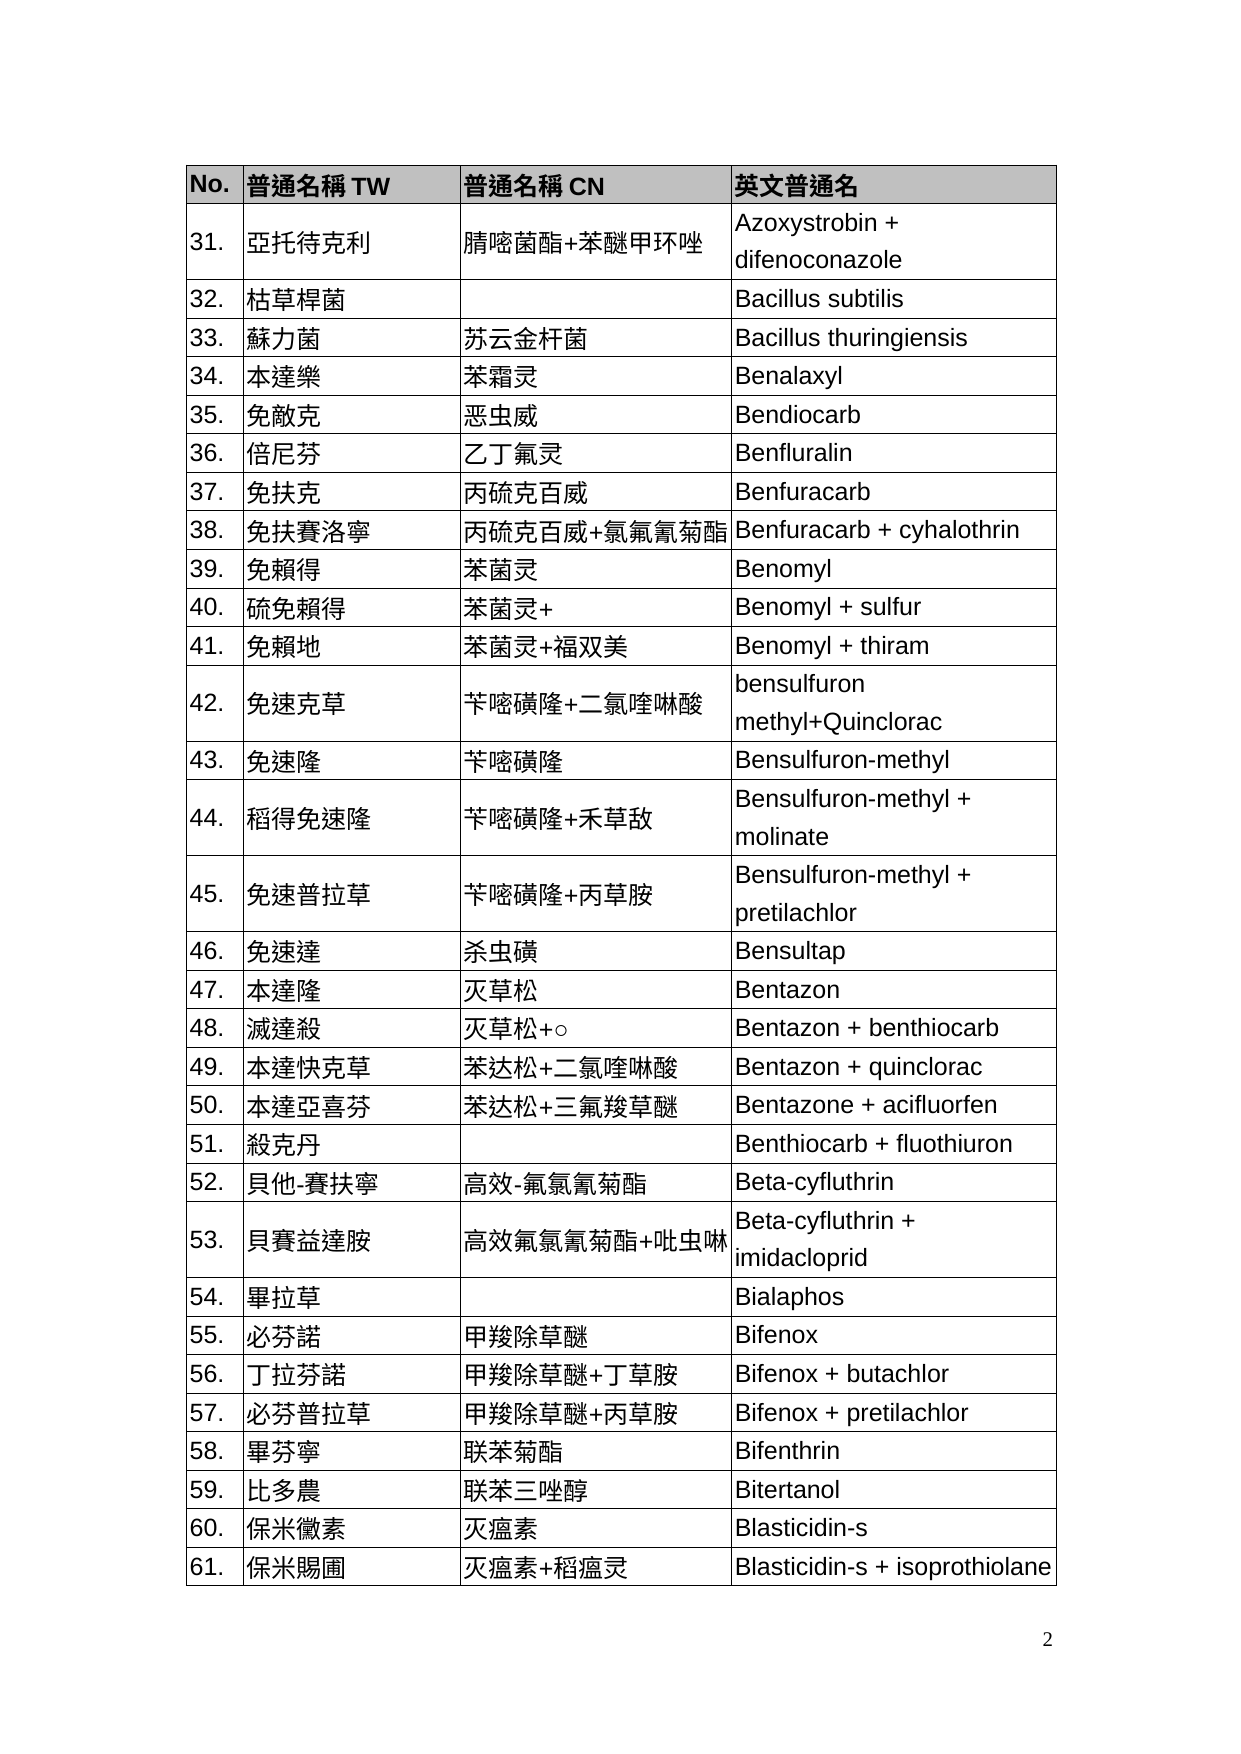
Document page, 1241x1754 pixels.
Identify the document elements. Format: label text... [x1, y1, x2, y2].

table_cell 丙硫克百威+氯氟氰菊酯 [461, 511, 731, 549]
table_cell 本達樂 [244, 357, 460, 395]
table_cell 倍尼芬 [244, 434, 460, 472]
table_cell Beta-cyfluthrin [732, 1164, 1056, 1201]
table_cell 比多農 [244, 1471, 460, 1508]
table_header 普通名稱CN [461, 166, 731, 203]
table_cell [187, 204, 243, 279]
table_cell 丁拉芬諾 [244, 1355, 460, 1393]
table_cell [187, 1009, 243, 1047]
table_cell 杀虫磺 [461, 932, 731, 970]
table_cell Benomyl + thiram [732, 627, 1056, 664]
table_cell [187, 319, 243, 356]
table_cell Bifenox + pretilachlor [732, 1394, 1056, 1431]
table_cell 免速普拉草 [244, 856, 460, 931]
table_cell 貝賽益達胺 [244, 1202, 460, 1277]
table_header 英文普通名 [732, 166, 1056, 203]
table_cell 免賴地 [244, 627, 460, 664]
table_cell Bacillus thuringiensis [732, 319, 1056, 356]
table_cell 苄嘧磺隆+禾草敌 [461, 780, 731, 855]
table_cell [187, 396, 243, 433]
table_cell [187, 742, 243, 779]
table_cell 畢拉草 [244, 1278, 460, 1316]
table_cell 滅達殺 [244, 1009, 460, 1047]
table_cell Blasticidin-s + isoprothiolane [732, 1548, 1056, 1585]
table_cell 免速達 [244, 932, 460, 970]
table_cell [187, 280, 243, 318]
table_cell 免賴得 [244, 550, 460, 587]
table_cell 蘇力菌 [244, 319, 460, 356]
table_cell 丙硫克百威 [461, 473, 731, 510]
table_cell 本達隆 [244, 971, 460, 1008]
table_cell [187, 1509, 243, 1547]
table_cell Bacillus subtilis [732, 280, 1056, 318]
table_cell 硫免賴得 [244, 589, 460, 626]
table_cell Bentazon + benthiocarb [732, 1009, 1056, 1047]
table_cell 腈嘧菌酯+苯醚甲环唑 [461, 204, 731, 279]
table_cell 本達快克草 [244, 1048, 460, 1085]
table_cell 甲羧除草醚+丙草胺 [461, 1394, 731, 1431]
table_cell [187, 971, 243, 1008]
table_cell 灭瘟素+稻瘟灵 [461, 1548, 731, 1585]
table_cell 苄嘧磺隆 [461, 742, 731, 779]
table_cell 甲羧除草醚 [461, 1317, 731, 1354]
table_header No. [187, 166, 243, 203]
table_cell [187, 1164, 243, 1201]
table_cell [461, 1125, 731, 1162]
table_cell [187, 1548, 243, 1585]
table_cell Bensulfuron-methyl + pretilachlor [732, 856, 1056, 931]
table_cell [187, 1125, 243, 1162]
table_cell Bensulfuron-methyl + molinate [732, 780, 1056, 855]
table_cell [187, 1317, 243, 1354]
table_cell [187, 1432, 243, 1470]
table_cell 亞托待克利 [244, 204, 460, 279]
table_cell 甲羧除草醚+丁草胺 [461, 1355, 731, 1393]
table_cell 必芬普拉草 [244, 1394, 460, 1431]
table_cell [187, 434, 243, 472]
table_cell Benalaxyl [732, 357, 1056, 395]
table_cell 貝他-賽扶寧 [244, 1164, 460, 1201]
table_cell 灭瘟素 [461, 1509, 731, 1547]
table_cell [187, 589, 243, 626]
table_cell Bensulfuron-methyl [732, 742, 1056, 779]
table_cell Benthiocarb + fluothiuron [732, 1125, 1056, 1162]
table_cell [187, 1394, 243, 1431]
table_cell 免敵克 [244, 396, 460, 433]
table_cell 联苯三唑醇 [461, 1471, 731, 1508]
table_cell Benfluralin [732, 434, 1056, 472]
table_cell Bendiocarb [732, 396, 1056, 433]
table_cell [187, 627, 243, 664]
table_cell 联苯菊酯 [461, 1432, 731, 1470]
table_header 普通名稱TW [244, 166, 460, 203]
table_cell Bentazone + acifluorfen [732, 1086, 1056, 1124]
table_cell 殺克丹 [244, 1125, 460, 1162]
table_cell 免扶克 [244, 473, 460, 510]
table_cell Benfuracarb + cyhalothrin [732, 511, 1056, 549]
table_cell Benfuracarb [732, 473, 1056, 510]
table_cell 保米黴素 [244, 1509, 460, 1547]
table_cell 保米賜圃 [244, 1548, 460, 1585]
table_cell [187, 473, 243, 510]
table_cell 高效氟氯氰菊酯+吡虫啉 [461, 1202, 731, 1277]
table_cell Bifenthrin [732, 1432, 1056, 1470]
table_cell 免速克草 [244, 666, 460, 741]
table_cell [187, 1355, 243, 1393]
table_cell bensulfuron methyl+Quinclorac [732, 666, 1056, 741]
table_cell 免速隆 [244, 742, 460, 779]
table_cell Benomyl [732, 550, 1056, 587]
table_cell [187, 932, 243, 970]
table_cell 苯菌灵+福双美 [461, 627, 731, 664]
table_cell 稻得免速隆 [244, 780, 460, 855]
table_cell Bifenox + butachlor [732, 1355, 1056, 1393]
table_cell 苯达松+二氯喹啉酸 [461, 1048, 731, 1085]
table_cell 免扶賽洛寧 [244, 511, 460, 549]
table_cell [187, 550, 243, 587]
table_cell 苯达松+三氟羧草醚 [461, 1086, 731, 1124]
table_cell 苯菌灵 [461, 550, 731, 587]
table_cell [187, 1048, 243, 1085]
table_cell [187, 511, 243, 549]
table_cell [187, 780, 243, 855]
table_cell Bentazon [732, 971, 1056, 1008]
table_cell 恶虫威 [461, 396, 731, 433]
table_cell Bialaphos [732, 1278, 1056, 1316]
table_cell 苄嘧磺隆+二氯喹啉酸 [461, 666, 731, 741]
table_cell [187, 1202, 243, 1277]
table_cell 高效-氟氯氰菊酯 [461, 1164, 731, 1201]
table_cell Azoxystrobin + difenoconazole [732, 204, 1056, 279]
table_cell 苯霜灵 [461, 357, 731, 395]
table_cell [187, 666, 243, 741]
table_cell [461, 280, 731, 318]
table_cell 本達亞喜芬 [244, 1086, 460, 1124]
table_cell 枯草桿菌 [244, 280, 460, 318]
table_cell [187, 1278, 243, 1316]
table_cell [187, 856, 243, 931]
table_cell 苏云金杆菌 [461, 319, 731, 356]
table_cell 苄嘧磺隆+丙草胺 [461, 856, 731, 931]
table_cell 畢芬寧 [244, 1432, 460, 1470]
table_cell [187, 1471, 243, 1508]
table_cell Benomyl + sulfur [732, 589, 1056, 626]
table_cell [187, 357, 243, 395]
table_cell 苯菌灵+ [461, 589, 731, 626]
table_cell [461, 1278, 731, 1316]
table_cell Beta-cyfluthrin + imidacloprid [732, 1202, 1056, 1277]
table_cell Bentazon + quinclorac [732, 1048, 1056, 1085]
table_cell 灭草松 [461, 971, 731, 1008]
table_cell 必芬諾 [244, 1317, 460, 1354]
table_cell [187, 1086, 243, 1124]
table_cell Bitertanol [732, 1471, 1056, 1508]
table_cell Bifenox [732, 1317, 1056, 1354]
table_cell 灭草松+○ [461, 1009, 731, 1047]
table_cell Bensultap [732, 932, 1056, 970]
table_cell Blasticidin-s [732, 1509, 1056, 1547]
table_cell 乙丁氟灵 [461, 434, 731, 472]
